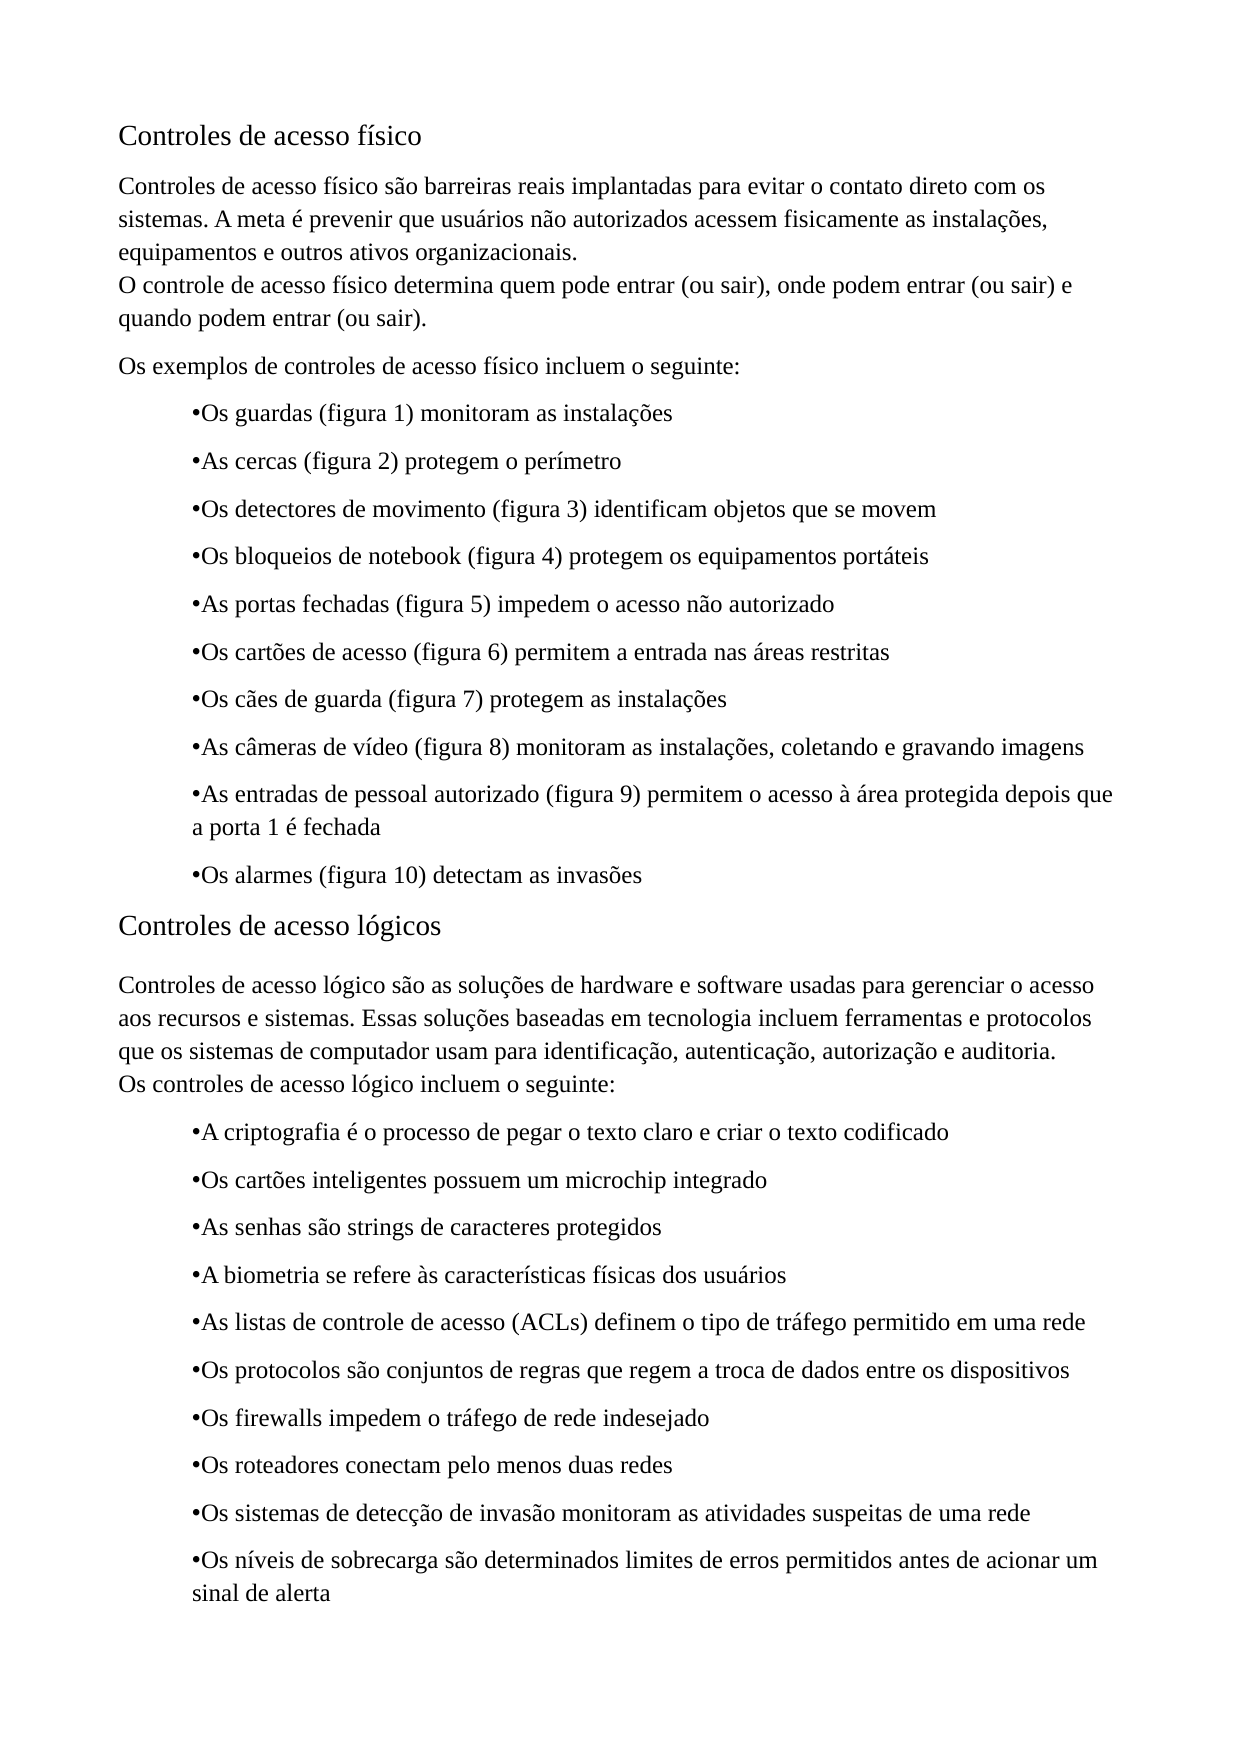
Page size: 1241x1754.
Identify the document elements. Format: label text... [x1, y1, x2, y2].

list As listas de controle de acesso (ACLs) definem o tipo de tráfego permitido em uma rede [118, 1307, 1122, 1336]
list Os níveis de sobrecarga são determinados limites de erros permitidos antes de acionar um sinal de alerta [118, 1546, 1122, 1607]
list Os detectores de movimento (figura 3) identificam objetos que se movem [118, 494, 1122, 522]
list As entradas de pessoal autorizado (figura 9) permitem o acesso à área protegida depois que a porta 1 é fechada [118, 779, 1122, 841]
list Os cães de guarda (figura 7) protegem as instalações [118, 684, 1122, 713]
subtitle Controles de acesso lógicos [118, 908, 1122, 941]
text Controles de acesso físico são barreiras reais implantadas para evitar o contato direto com os sistemas. A meta é prevenir que usuários não autorizados acessem fisicamente as instalações, equipamentos e outros ativos organizacionais. [118, 171, 1122, 266]
text O controle de acesso físico determina quem pode entrar (ou sair), onde podem entrar (ou sair) e quando podem entrar (ou sair). [118, 270, 1122, 332]
text Os controles de acesso lógico incluem o seguinte: [118, 1069, 1122, 1098]
list Os cartões de acesso (figura 6) permitem a entrada nas áreas restritas [118, 637, 1122, 665]
text Controles de acesso lógico são as soluções de hardware e software usadas para gerenciar o acesso aos recursos e sistemas. Essas soluções baseadas em tecnologia incluem ferramentas e protocolos que os sistemas de computador usam para identificação, autenticação, autorização e auditoria. [118, 970, 1122, 1065]
list Os protocolos são conjuntos de regras que regem a troca de dados entre os dispositivos [118, 1355, 1122, 1384]
list Os alarmes (figura 10) detectam as invasões [118, 860, 1122, 889]
list Os guardas (figura 1) monitoram as instalações [118, 398, 1122, 427]
list As senhas são strings de caracteres protegidos [118, 1212, 1122, 1241]
text Os exemplos de controles de acesso físico incluem o seguinte: [118, 351, 1122, 380]
list Os roteadores conectam pelo menos duas redes [118, 1450, 1122, 1479]
list A criptografia é o processo de pegar o texto claro e criar o texto codificado [118, 1117, 1122, 1146]
list As cercas (figura 2) protegem o perímetro [118, 446, 1122, 475]
list Os firewalls impedem o tráfego de rede indesejado [118, 1403, 1122, 1431]
list As portas fechadas (figura 5) impedem o acesso não autorizado [118, 589, 1122, 618]
list Os bloqueios de notebook (figura 4) protegem os equipamentos portáteis [118, 541, 1122, 570]
text Controles de acesso físico [118, 118, 1122, 152]
list A biometria se refere às características físicas dos usuários [118, 1260, 1122, 1289]
list Os sistemas de detecção de invasão monitoram as atividades suspeitas de uma rede [118, 1498, 1122, 1527]
list As câmeras de vídeo (figura 8) monitoram as instalações, coletando e gravando imagens [118, 732, 1122, 761]
list Os cartões inteligentes possuem um microchip integrado [118, 1165, 1122, 1193]
